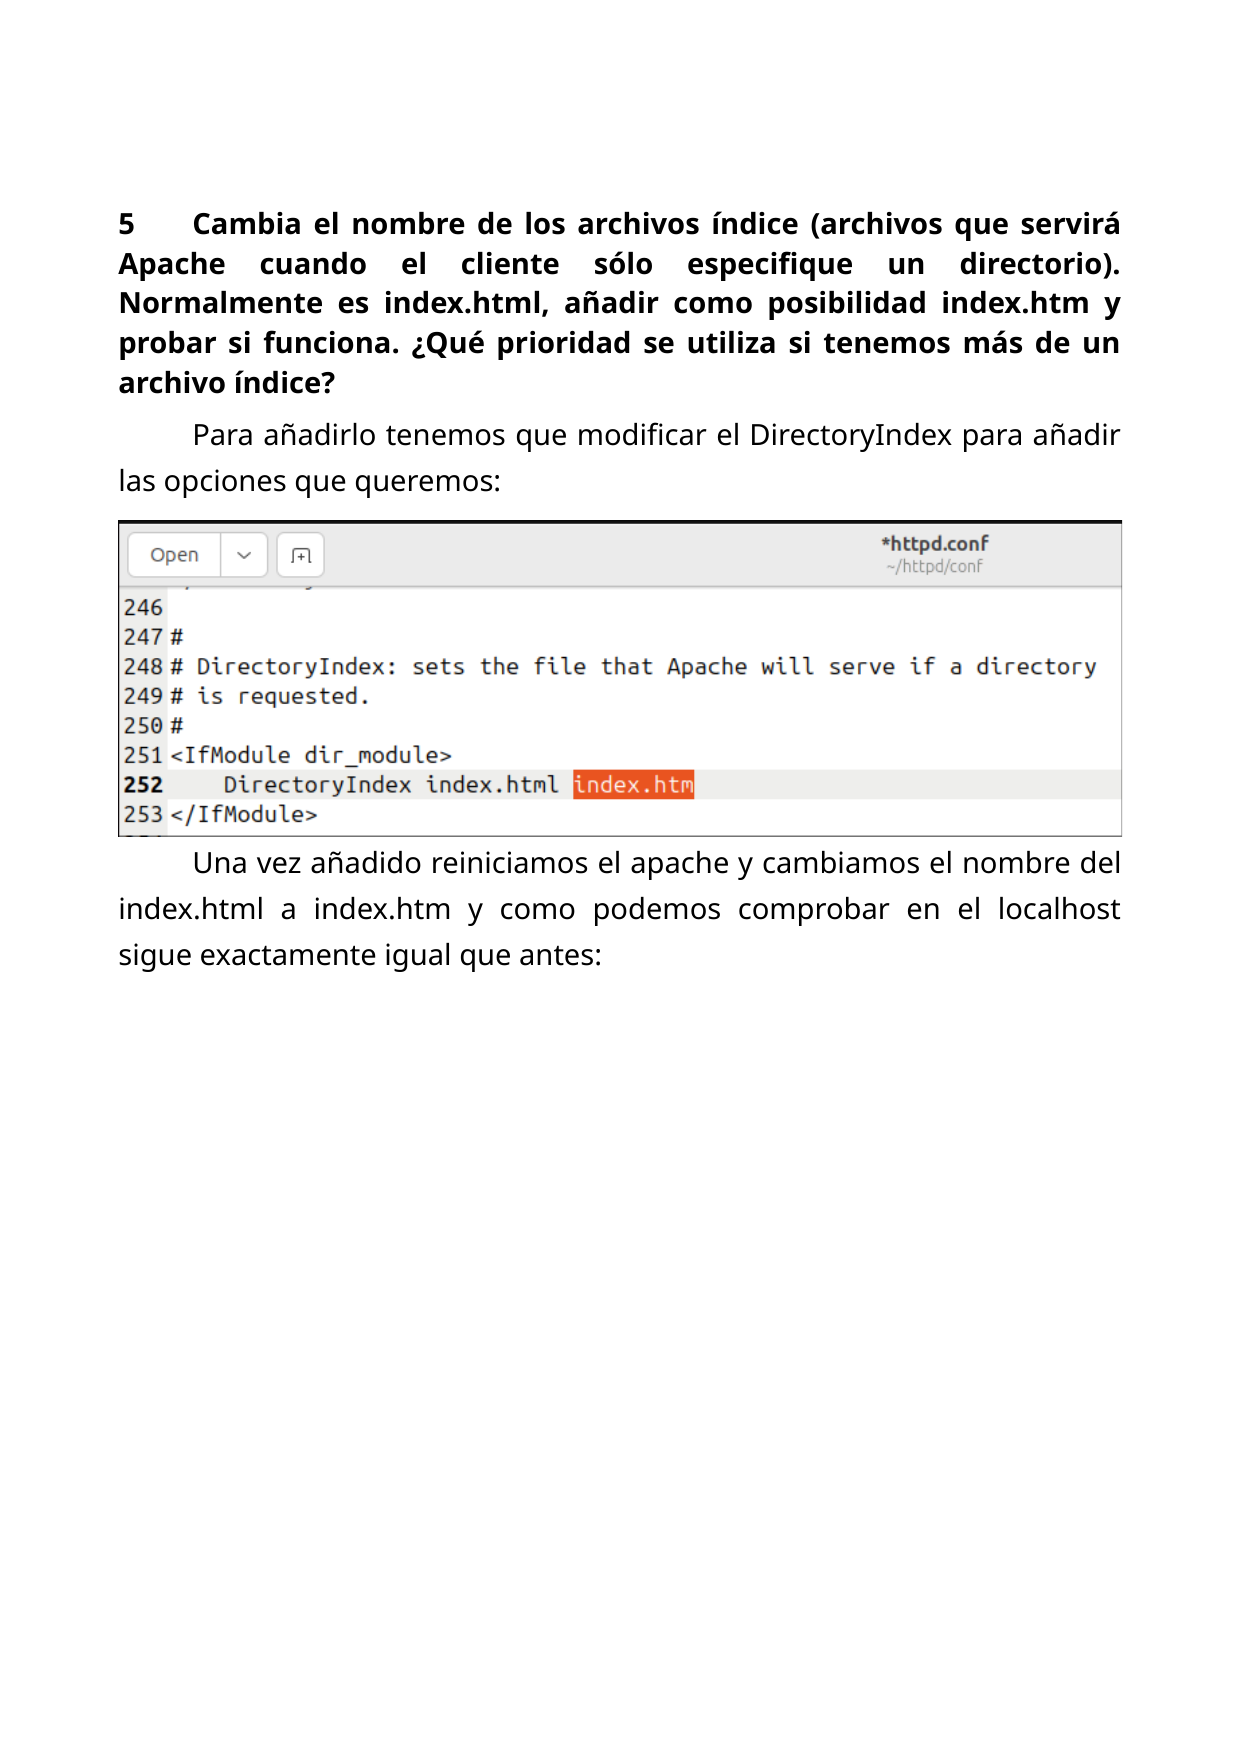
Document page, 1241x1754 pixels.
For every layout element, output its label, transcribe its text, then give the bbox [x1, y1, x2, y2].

text Una vez añadido reiniciamos el apache y cambiamos el nombre del index.html a index.htm y como podemos comprobar en el localhost sigue exactamente igual que antes: [118, 837, 1122, 974]
text Para añadirlo tenemos que modificar el DirectoryIndex para añadir las opciones que queremos: [118, 414, 1122, 499]
picture [118, 520, 1123, 837]
subtitle Cambia el nombre de los archivos ı́ndice (archivos que servirá Apache cuando el cliente sólo especifique un directorio). Normalmente es index.html, añadir como posibilidad index.htm y probar si funciona. ¿Qué prioridad se utiliza si tenemos más de un archivo índice? [118, 203, 1122, 402]
